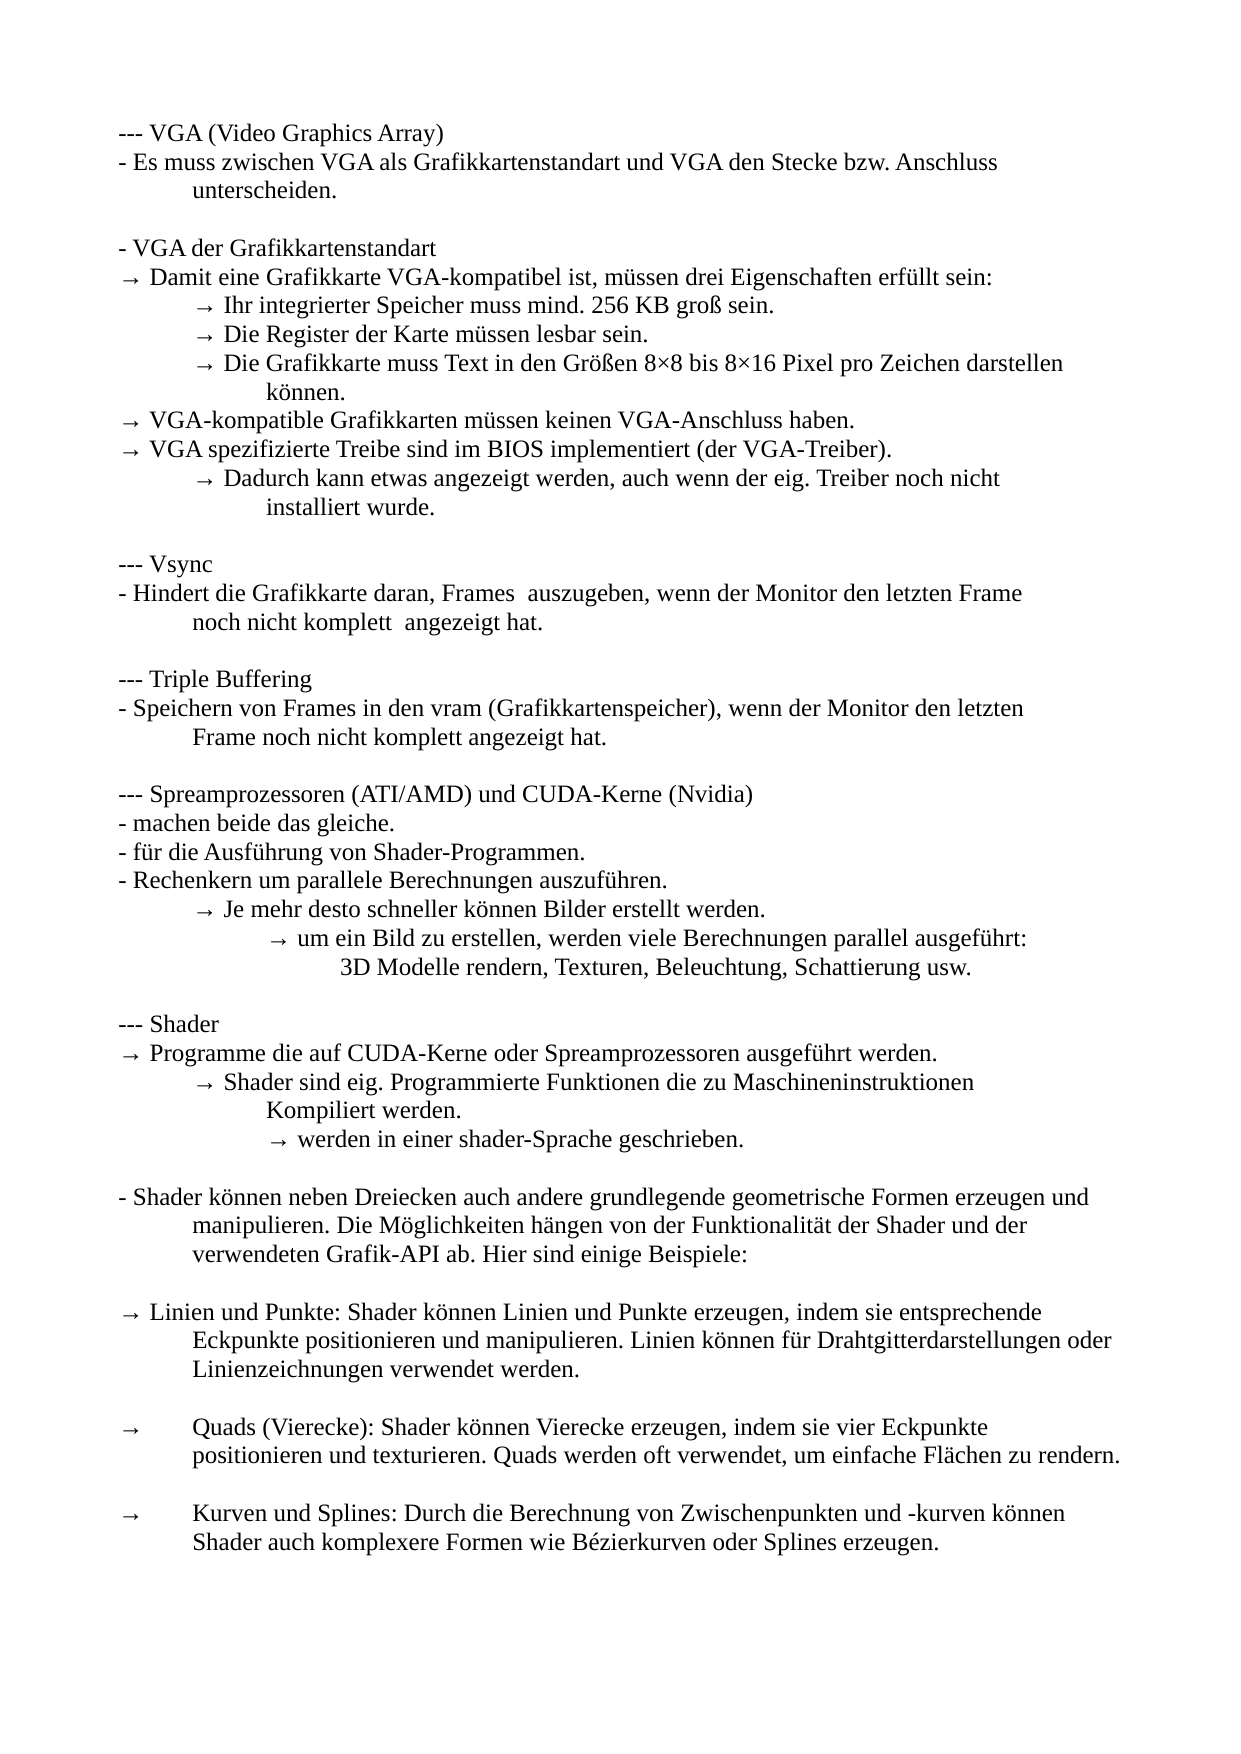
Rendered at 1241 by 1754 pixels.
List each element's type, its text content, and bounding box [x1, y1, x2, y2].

text → Damit eine Grafikkarte VGA-kompatibel ist, müssen drei Eigenschaften erfüllt sein: [118, 262, 1122, 291]
text - Hindert die Grafikkarte daran, Frames auszugeben, wenn der Monitor den letzten Frame [118, 578, 1122, 607]
text → Je mehr desto schneller können Bilder erstellt werden. [118, 894, 1122, 923]
text - machen beide das gleiche. [118, 808, 1122, 837]
text → Die Register der Karte müssen lesbar sein. [118, 319, 1122, 348]
text → VGA spezifizierte Treibe sind im BIOS implementiert (der VGA-Treiber). [118, 434, 1122, 463]
text --- Spreamprozessoren (ATI/AMD) und CUDA-Kerne (Nvidia) [118, 779, 1122, 808]
text Kompiliert werden. [118, 1096, 1122, 1124]
text → werden in einer shader-Sprache geschrieben. [118, 1124, 1122, 1153]
text → Kurven und Splines: Durch die Berechnung von Zwischenpunkten und -kurven können Shader auch komplexere Formen wie Bézierkurven oder Splines erzeugen. [118, 1498, 1122, 1556]
text 3D Modelle rendern, Texturen, Beleuchtung, Schattierung usw. [118, 952, 1122, 981]
text → Die Grafikkarte muss Text in den Größen 8×8 bis 8×16 Pixel pro Zeichen darstellen können. [118, 348, 1122, 406]
text --- VGA (Video Graphics Array) [118, 118, 1122, 147]
text --- Vsync [118, 549, 1122, 578]
text → Ihr integrierter Speicher muss mind. 256 KB groß sein. [118, 291, 1122, 319]
text → Dadurch kann etwas angezeigt werden, auch wenn der eig. Treiber noch nicht [118, 463, 1122, 492]
text → Shader sind eig. Programmierte Funktionen die zu Maschineninstruktionen [118, 1067, 1122, 1096]
text Frame noch nicht komplett angezeigt hat. [118, 722, 1122, 751]
text installiert wurde. [118, 492, 1122, 521]
text → VGA-kompatible Grafikkarten müssen keinen VGA-Anschluss haben. [118, 406, 1122, 434]
text → Linien und Punkte: Shader können Linien und Punkte erzeugen, indem sie entsprechende Eckpunkte positionieren und manipulieren. Linien können für Drahtgitterdarstellungen oder Linienzeichnungen verwendet werden. [118, 1297, 1122, 1383]
text → um ein Bild zu erstellen, werden viele Berechnungen parallel ausgeführt: [118, 923, 1122, 952]
text → Quads (Vierecke): Shader können Vierecke erzeugen, indem sie vier Eckpunkte positionieren und texturieren. Quads werden oft verwendet, um einfache Flächen zu rendern. [118, 1412, 1122, 1469]
text - VGA der Grafikkartenstandart [118, 233, 1122, 262]
text → Programme die auf CUDA-Kerne oder Spreamprozessoren ausgeführt werden. [118, 1038, 1122, 1067]
text - Shader können neben Dreiecken auch andere grundlegende geometrische Formen erzeugen und manipulieren. Die Möglichkeiten hängen von der Funktionalität der Shader und der verwendeten Grafik-API ab. Hier sind einige Beispiele: [118, 1182, 1122, 1268]
text --- Triple Buffering [118, 664, 1122, 693]
text noch nicht komplett angezeigt hat. [118, 607, 1122, 636]
text - für die Ausführung von Shader-Programmen. [118, 837, 1122, 866]
text --- Shader [118, 1009, 1122, 1038]
text unterscheiden. [118, 176, 1122, 204]
text - Rechenkern um parallele Berechnungen auszuführen. [118, 866, 1122, 894]
text - Speichern von Frames in den vram (Grafikkartenspeicher), wenn der Monitor den letzten [118, 693, 1122, 722]
text - Es muss zwischen VGA als Grafikkartenstandart und VGA den Stecke bzw. Anschluss [118, 147, 1122, 176]
